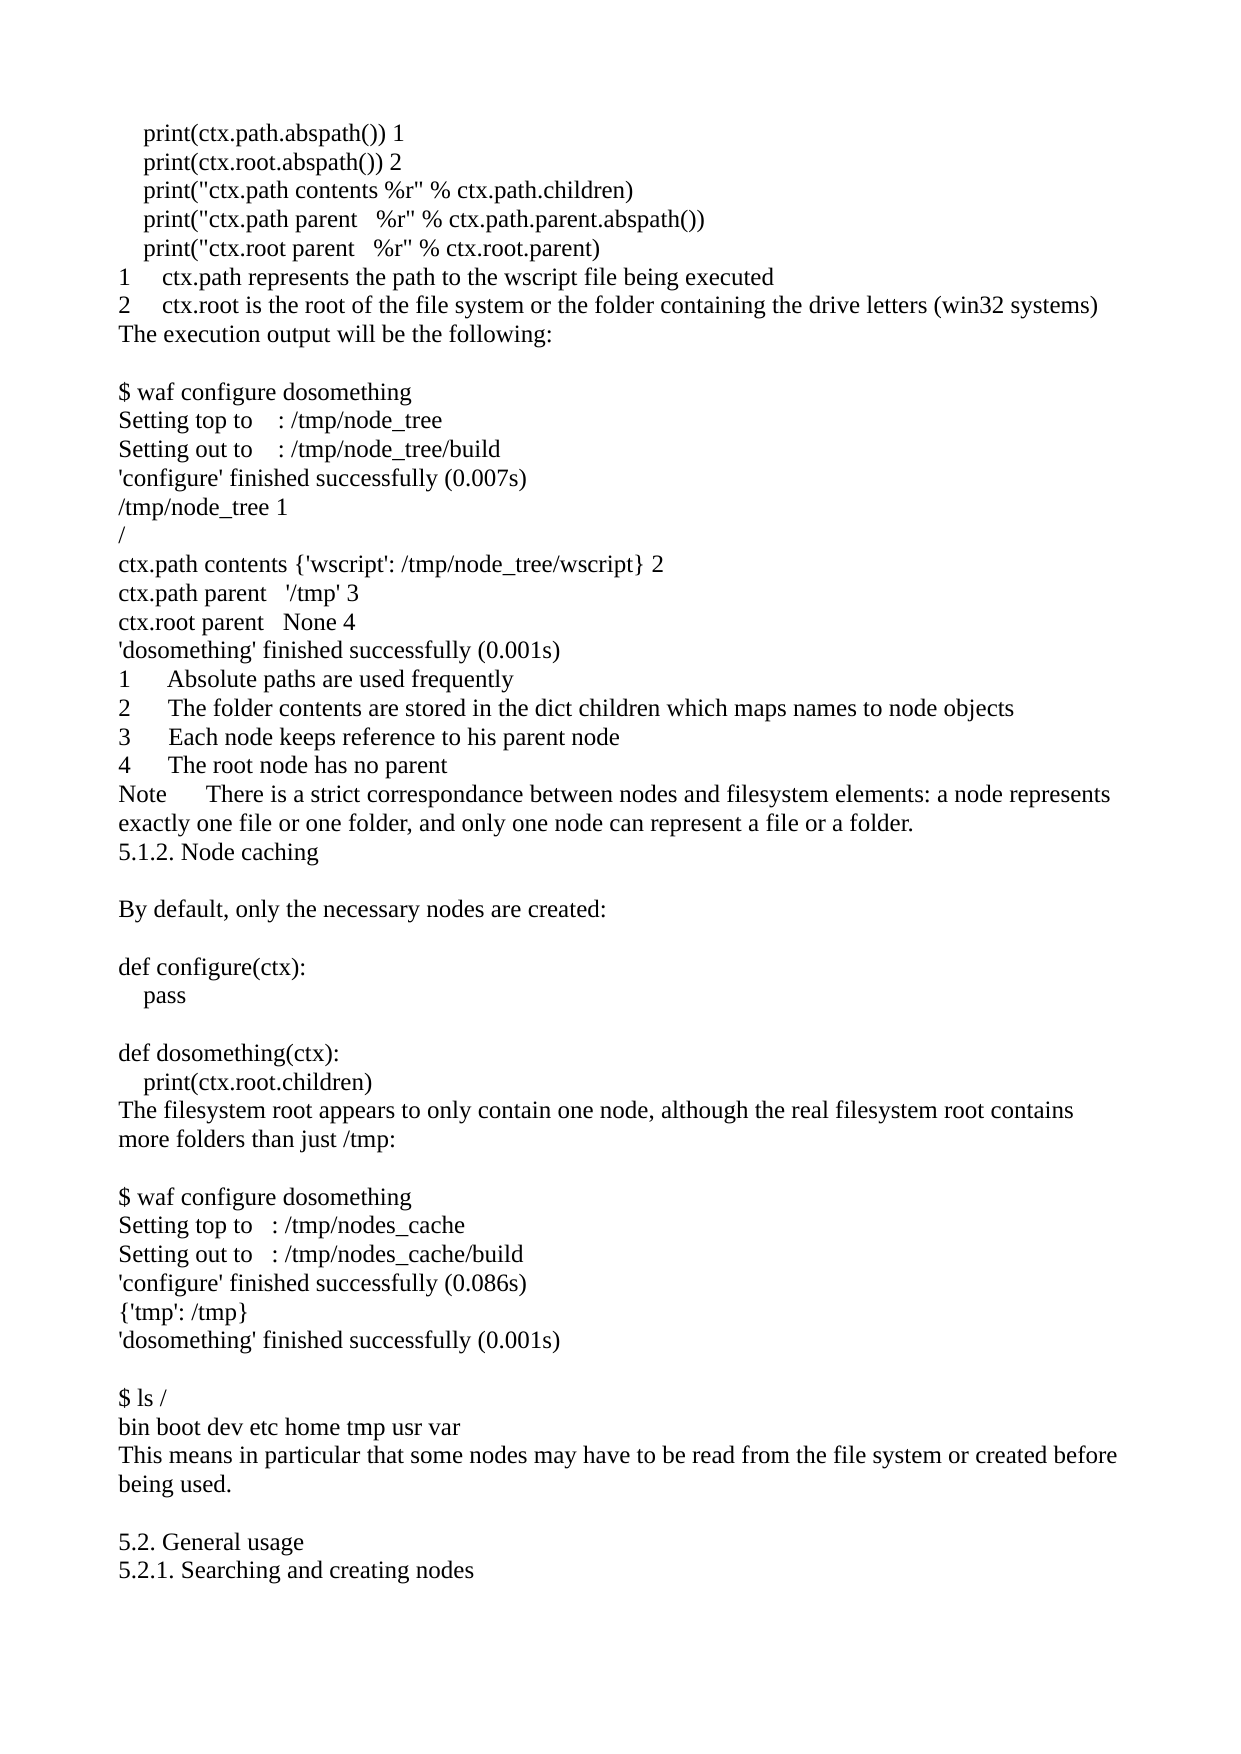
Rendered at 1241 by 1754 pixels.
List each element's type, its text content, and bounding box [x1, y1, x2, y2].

text 'dosomething' finished successfully (0.001s) [118, 636, 1122, 664]
text 2 ctx.root is the root of the file system or the folder containing the drive letters (win32 systems) [118, 291, 1122, 319]
text {'tmp': /tmp} [118, 1297, 1122, 1326]
text ctx.root parent None 4 [118, 607, 1122, 636]
text Note There is a strict correspondance between nodes and filesystem elements: a node represents exactly one file or one folder, and only one node can represent a file or a folder. [118, 779, 1122, 837]
text print(ctx.root.abspath()) 2 [118, 147, 1122, 176]
text 5.1.2. Node caching [118, 837, 1122, 866]
text Setting out to : /tmp/node_tree/build [118, 434, 1122, 463]
text bin boot dev etc home tmp usr var [118, 1412, 1122, 1441]
text ctx.path contents {'wscript': /tmp/node_tree/wscript} 2 [118, 549, 1122, 578]
text 1 ctx.path represents the path to the wscript file being executed [118, 262, 1122, 291]
text Setting top to : /tmp/node_tree [118, 406, 1122, 434]
text The execution output will be the following: [118, 319, 1122, 348]
text print("ctx.path contents %r" % ctx.path.children) [118, 176, 1122, 204]
text 'dosomething' finished successfully (0.001s) [118, 1326, 1122, 1354]
text pass [118, 981, 1122, 1009]
text 5.2. General usage [118, 1527, 1122, 1556]
text /tmp/node_tree 1 [118, 492, 1122, 521]
text $ ls / [118, 1383, 1122, 1412]
text Setting top to : /tmp/nodes_cache [118, 1211, 1122, 1239]
text ctx.path parent '/tmp' 3 [118, 578, 1122, 607]
text 1 Absolute paths are used frequently [118, 664, 1122, 693]
text 5.2.1. Searching and creating nodes [118, 1556, 1122, 1584]
text print("ctx.root parent %r" % ctx.root.parent) [118, 233, 1122, 262]
text 4 The root node has no parent [118, 751, 1122, 779]
text 2 The folder contents are stored in the dict children which maps names to node objects [118, 693, 1122, 722]
text $ waf configure dosomething [118, 1182, 1122, 1211]
text $ waf configure dosomething [118, 377, 1122, 406]
text print(ctx.root.children) [118, 1067, 1122, 1096]
text def dosomething(ctx): [118, 1038, 1122, 1067]
text This means in particular that some nodes may have to be read from the file system or created before being used. [118, 1441, 1122, 1498]
text Setting out to : /tmp/nodes_cache/build [118, 1239, 1122, 1268]
text 'configure' finished successfully (0.007s) [118, 463, 1122, 492]
text The filesystem root appears to only contain one node, although the real filesystem root contains more folders than just /tmp: [118, 1096, 1122, 1153]
text / [118, 521, 1122, 549]
text 3 Each node keeps reference to his parent node [118, 722, 1122, 751]
text 'configure' finished successfully (0.086s) [118, 1268, 1122, 1297]
text def configure(ctx): [118, 952, 1122, 981]
text By default, only the necessary nodes are created: [118, 894, 1122, 923]
text print(ctx.path.abspath()) 1 [118, 118, 1122, 147]
text print("ctx.path parent %r" % ctx.path.parent.abspath()) [118, 204, 1122, 233]
